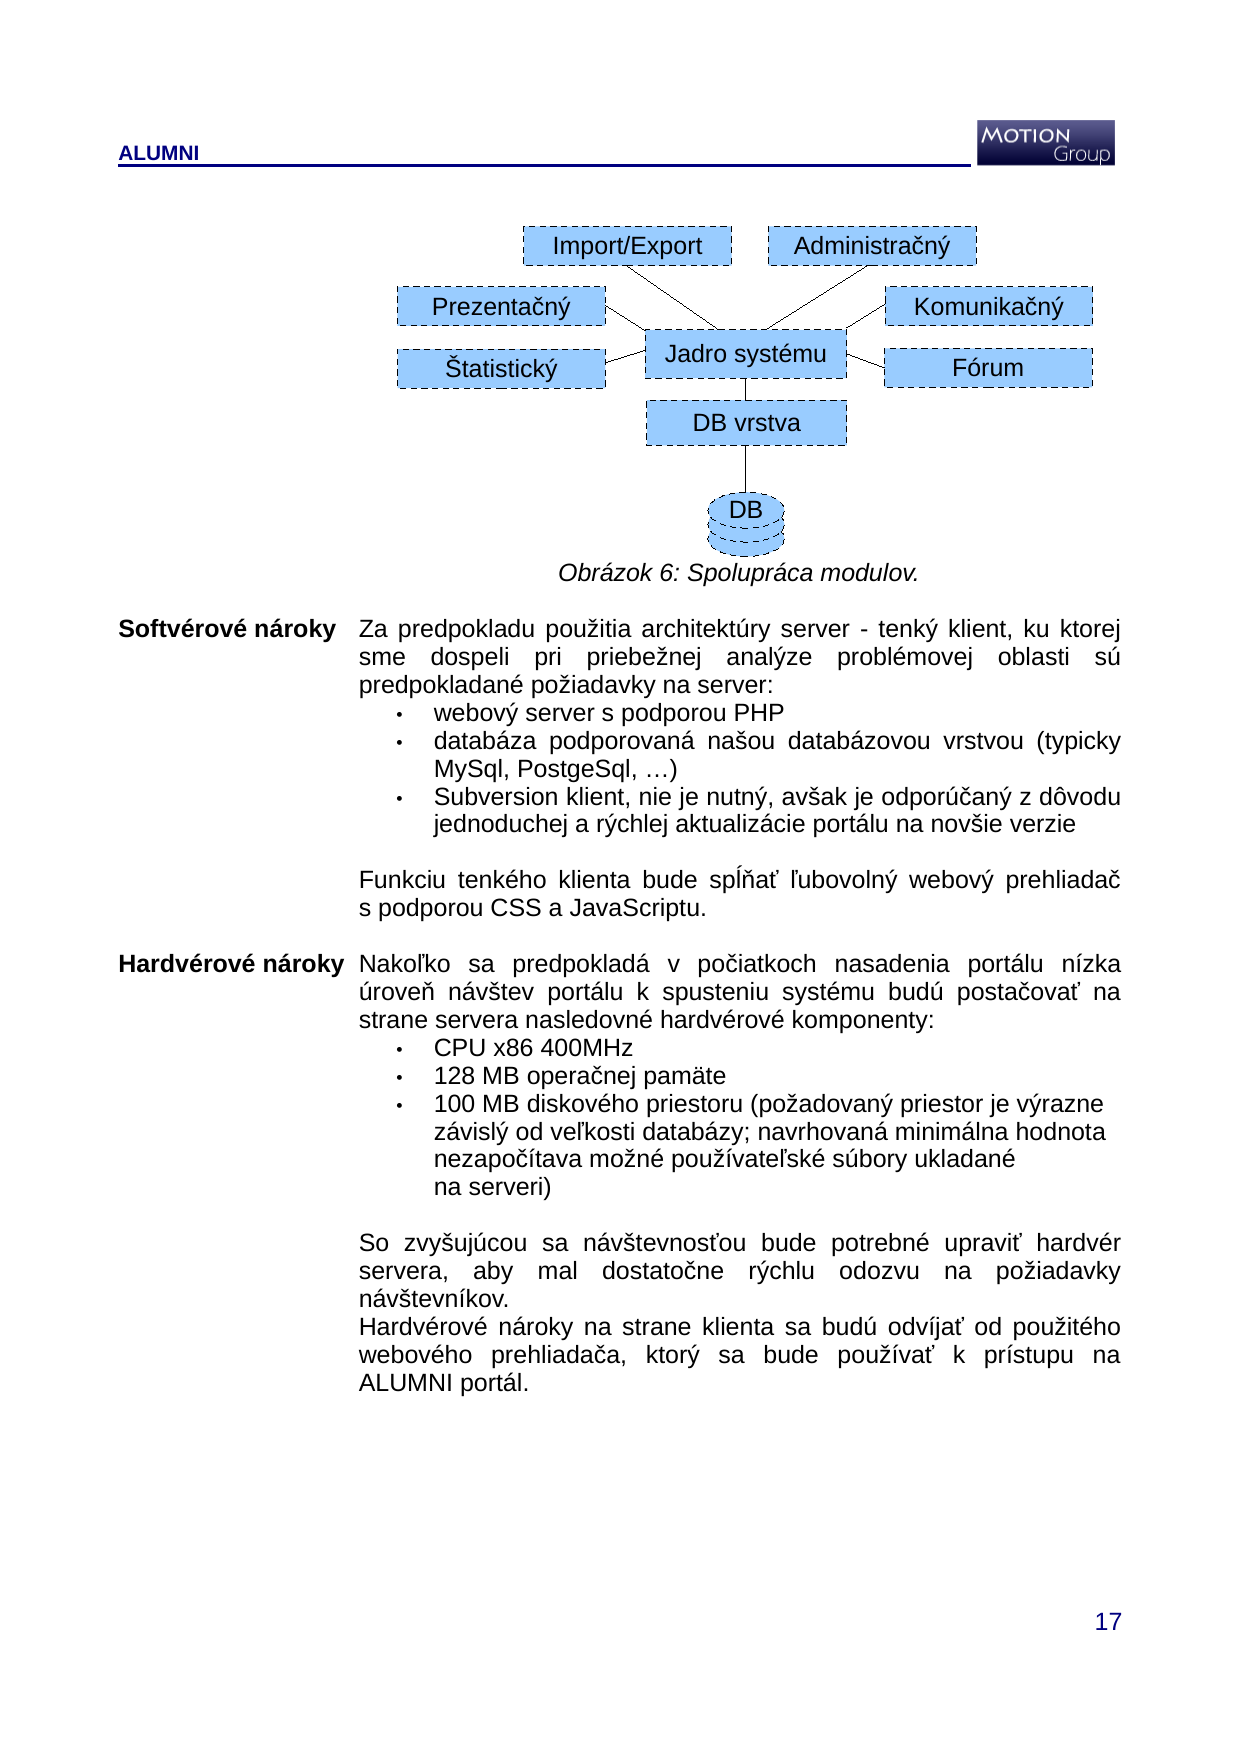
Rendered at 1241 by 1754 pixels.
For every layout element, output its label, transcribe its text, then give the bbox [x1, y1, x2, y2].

picture [971, 112, 1122, 172]
list 100 MB diskového priestoru (požadovaný priestor je výrazne závislý od veľkosti databázy; navrhovaná minimálna hodnota nezapočítava možné používateľské súbory ukladané na serveri) [396, 1089, 1122, 1201]
subtitle Softvérové nároky [118, 615, 358, 643]
text So zvyšujúcou sa návštevnosťou bude potrebné upraviť hardvér servera, aby mal dostatočne rýchlu odozvu na požiadavky návštevníkov. [358, 1229, 1122, 1313]
text Obrázok 6: Spolupráca modulov. [358, 559, 1122, 587]
text Hardvérové nároky na strane klienta sa budú odvíjať od použitého webového prehliadača, ktorý sa bude používať k prístupu na ALUMNI portál. [358, 1313, 1122, 1397]
list databáza podporovaná našou databázovou vrstvou (typicky MySql, PostgeSql, …) [396, 727, 1122, 782]
text Za predpokladu použitia architektúry server - tenký klient, ku ktorej sme dospeli pri priebežnej analýze problémovej oblasti sú predpokladané požiadavky na server: [358, 615, 1122, 699]
text Funkciu tenkého klienta bude spĺňať ľubovolný webový prehliadač s podporou CSS a JavaScriptu. [358, 866, 1122, 922]
subtitle Hardvérové nároky [118, 950, 358, 978]
list webový server s podporou PHP [396, 699, 1122, 727]
text Nakoľko sa predpokladá v počiatkoch nasadenia portálu nízka úroveň návštev portálu k spusteniu systému budú postačovať na strane servera nasledovné hardvérové komponenty: [358, 950, 1122, 1034]
list 128 MB operačnej pamäte [396, 1062, 1122, 1089]
list Subversion klient, nie je nutný, avšak je odporúčaný z dôvodu jednoduchej a rýchlej aktualizácie portálu na novšie verzie [396, 782, 1122, 838]
list CPU x86 400MHz [396, 1034, 1122, 1062]
